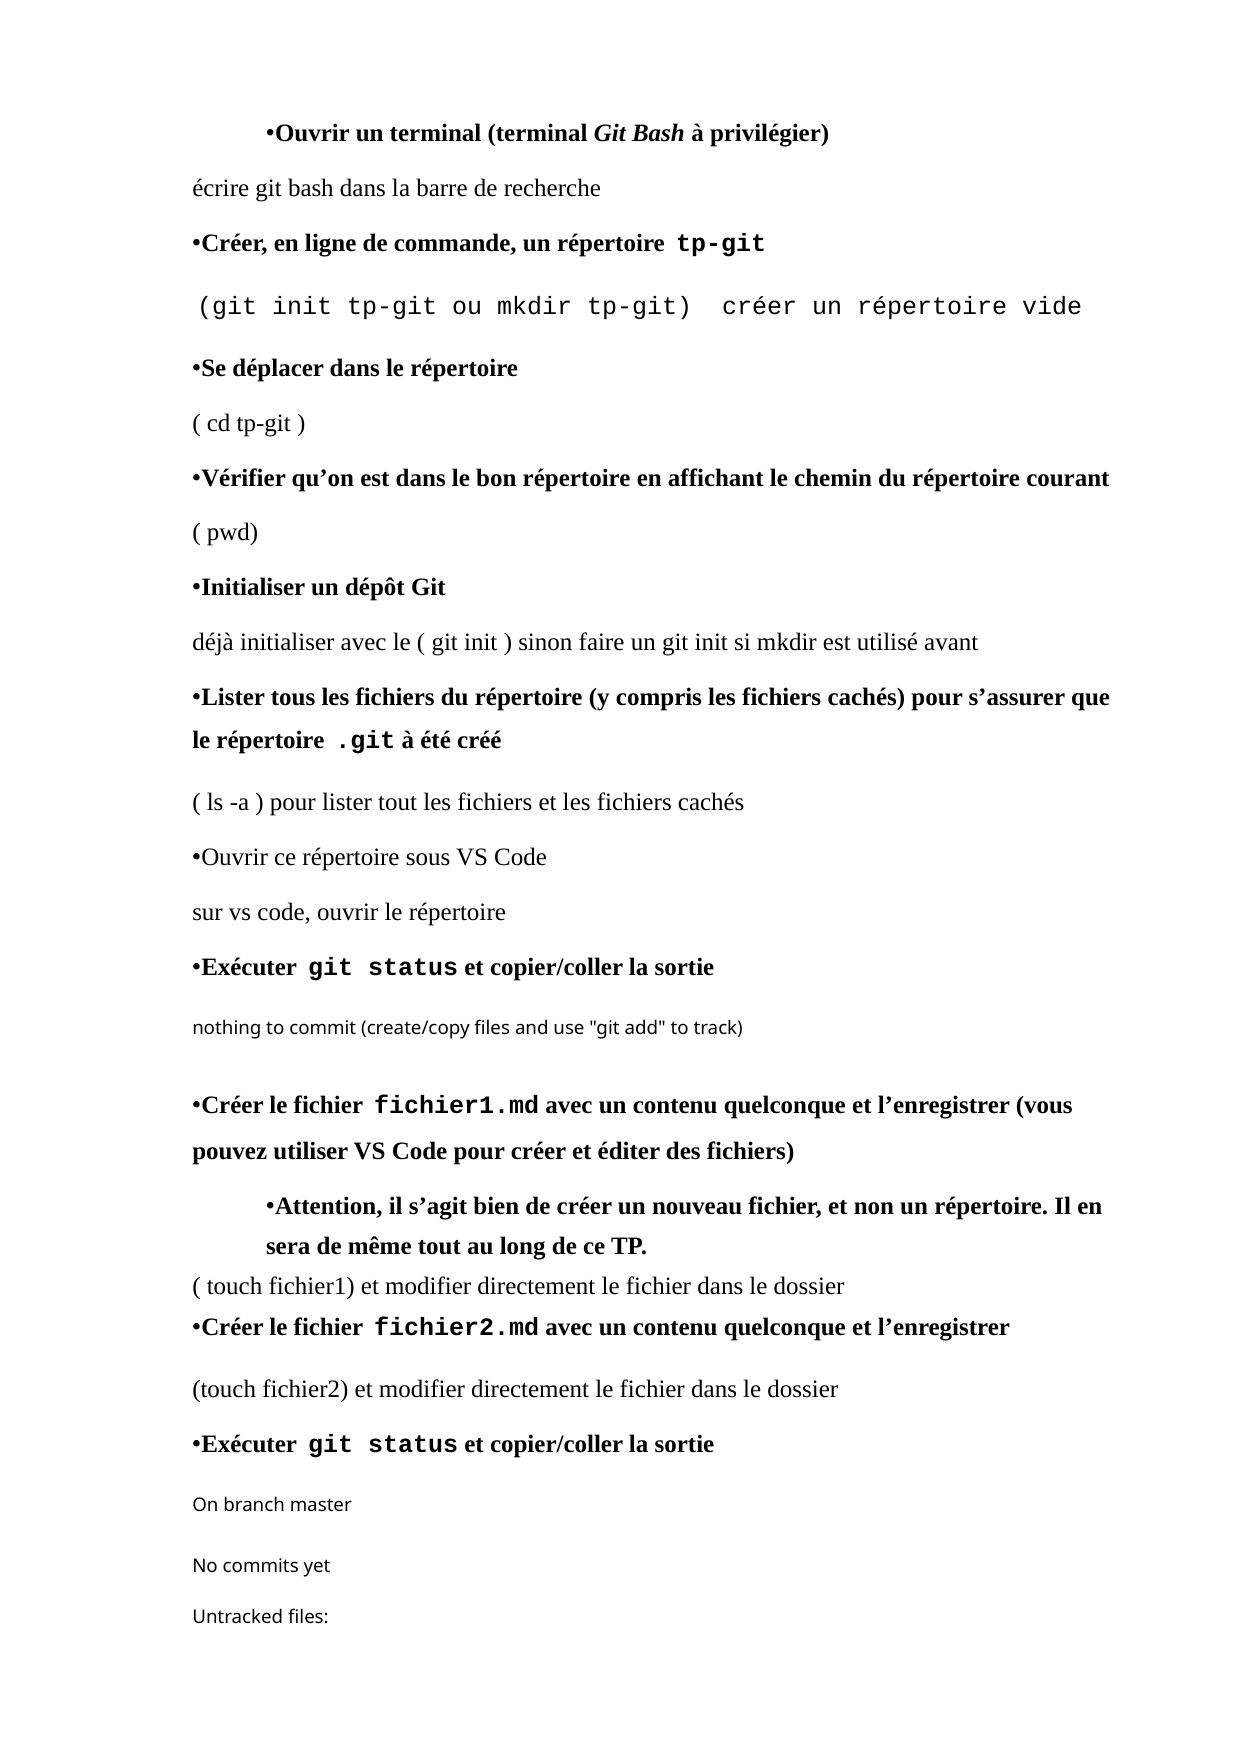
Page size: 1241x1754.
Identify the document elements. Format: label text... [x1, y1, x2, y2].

list Ouvrir un terminal (terminal Git Bash à privilégier) [118, 118, 1122, 147]
list fichier2.md avec un contenu quelconque et l’enregistrer [370, 1311, 1122, 1346]
list Initialiser un dépôt Git [118, 572, 1122, 601]
list No commits yet [118, 1553, 1122, 1578]
list Lister tous les fichiers du répertoire (y compris les fichiers cachés) pour s’assurer que le répertoire .git à été créé [118, 682, 1122, 759]
list Vérifier qu’on est dans le bon répertoire en affichant le chemin du répertoire courant [118, 463, 1122, 491]
list Exécuter git status et copier/coller la sortie [118, 951, 303, 986]
list (git init tp-git ou mkdir tp-git) créer un répertoire vide [193, 290, 1122, 325]
list Attention, il s’agit bien de créer un nouveau fichier, et non un répertoire. Il en sera de même tout au long de ce TP. [118, 1191, 1122, 1260]
list Créer le fichier [118, 1311, 369, 1346]
list Créer le fichier fichier1.md avec un contenu quelconque et l’enregistrer (vous pouvez utiliser VS Code pour créer et éditer des fichiers) [118, 1090, 1122, 1165]
list déjà initialiser avec le ( git init ) sinon faire un git init si mkdir est utilisé avant [118, 627, 1122, 656]
list Se déplacer dans le répertoire [118, 353, 1122, 382]
list nothing to commit (create/copy files and use "git add" to track) [118, 1014, 1122, 1040]
list [118, 290, 192, 325]
list Exécuter git status et copier/coller la sortie [118, 1429, 303, 1463]
list Untracked files: [118, 1604, 1122, 1629]
list Créer, en ligne de commande, un répertoire [118, 228, 671, 262]
text ( cd tp-git ) [118, 408, 1122, 437]
list Exécuter git status et copier/coller la sortie [304, 1429, 1122, 1463]
text ( pwd) [118, 517, 1122, 546]
list Exécuter git status et copier/coller la sortie [304, 951, 1122, 986]
list (touch fichier2) et modifier directement le fichier dans le dossier [118, 1374, 1122, 1403]
list Ouvrir ce répertoire sous VS Code [118, 842, 1122, 871]
list écrire git bash dans la barre de recherche [118, 173, 1122, 202]
text sur vs code, ouvrir le répertoire [118, 897, 1122, 925]
text ( touch fichier1) et modifier directement le fichier dans le dossier [118, 1271, 1122, 1300]
list ( ls -a ) pour lister tout les fichiers et les fichiers cachés [118, 787, 1122, 816]
list tp-git [672, 228, 1122, 262]
list On branch master [118, 1492, 1122, 1517]
